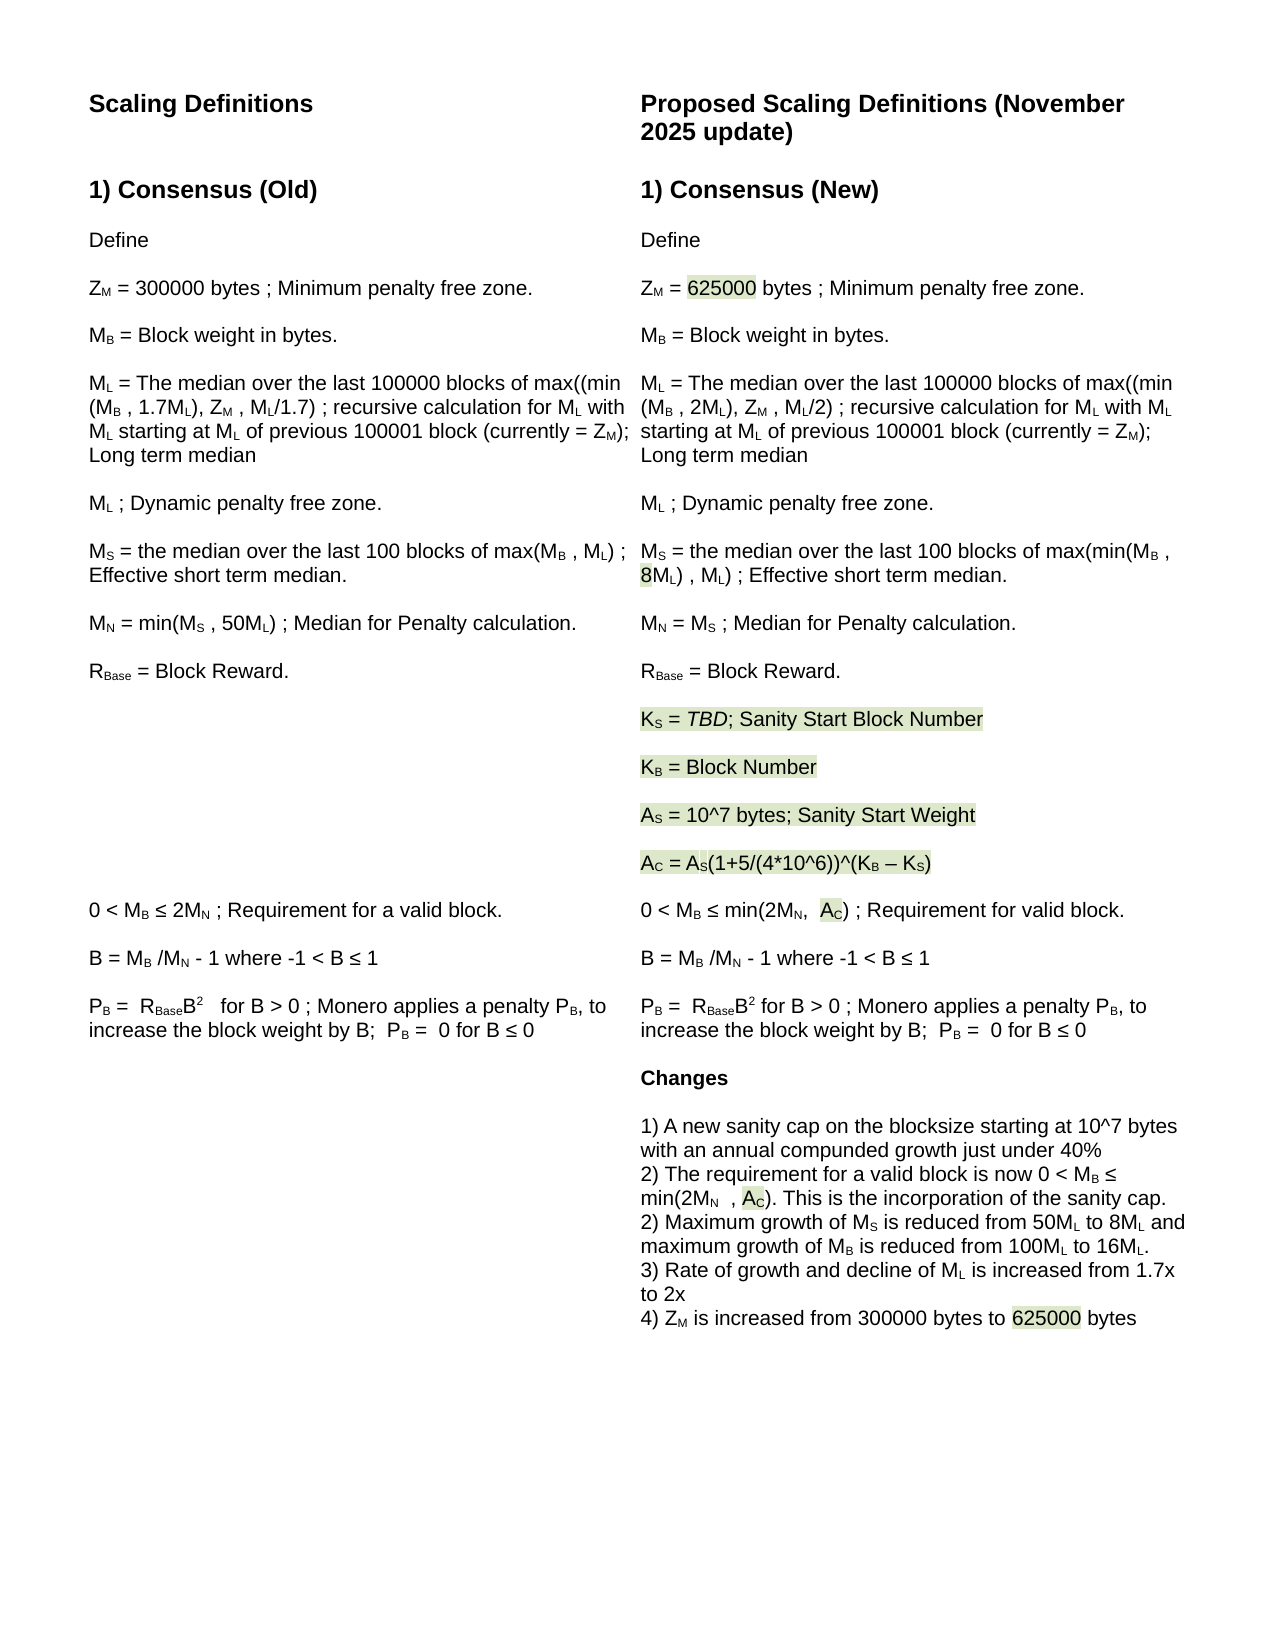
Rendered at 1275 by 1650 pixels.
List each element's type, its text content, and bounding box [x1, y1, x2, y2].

text 4) ZM is increased from 300000 bytes to 625000 bytes [640, 1306, 1186, 1329]
text ML = The median over the last 100000 blocks of max((min (MB , 1.7ML), ZM , ML/1.7) ; recursive calculation for ML with ML starting at ML of previous 100001 block (currently = ZM); Long term median [88, 371, 634, 467]
text 3) Rate of growth and decline of ML is increased from 1.7x to 2x [640, 1258, 1186, 1306]
text Define [640, 227, 1186, 251]
text B = MB /MN - 1 where -1 < B ≤ 1 [640, 946, 1186, 970]
text ML ; Dynamic penalty free zone. [640, 491, 1186, 515]
text PB = RBaseB2 for B > 0 ; Monero applies a penalty PB, to increase the block weight by B; PB = 0 for B ≤ 0 [88, 994, 634, 1042]
text RBase = Block Reward. [88, 659, 634, 683]
text 1) Consensus (Old) [88, 175, 634, 203]
text AC = AS(1+5/(4*10^6))^(KB – KS) [640, 850, 1186, 874]
text Define [88, 227, 634, 251]
text 2) The requirement for a valid block is now 0 < MB ≤ min(2MN , AC). This is the incorporation of the sanity cap. [640, 1162, 1186, 1210]
text 2) Maximum growth of MS is reduced from 50ML to 8ML and maximum growth of MB is reduced from 100ML to 16ML. [640, 1210, 1186, 1258]
text 0 < MB ≤ 2MN ; Requirement for a valid block. [88, 898, 634, 922]
text ZM = 300000 bytes ; Minimum penalty free zone. [88, 275, 634, 299]
text AS = 10^7 bytes; Sanity Start Weight [640, 802, 1186, 826]
text MS = the median over the last 100 blocks of max(min(MB , 8ML) , ML) ; Effective short term median. [640, 539, 1186, 587]
text KB = Block Number [640, 754, 1186, 778]
text PB = RBaseB2 for B > 0 ; Monero applies a penalty PB, to increase the block weight by B; PB = 0 for B ≤ 0 [640, 994, 1186, 1042]
text B = MB /MN - 1 where -1 < B ≤ 1 [88, 946, 634, 970]
text RBase = Block Reward. [640, 659, 1186, 683]
text MN = MS ; Median for Penalty calculation. [640, 611, 1186, 635]
text Proposed Scaling Definitions (November 2025 update) [640, 88, 1186, 146]
text ZM = 625000 bytes ; Minimum penalty free zone. [640, 275, 1186, 299]
text 1) A new sanity cap on the blocksize starting at 10^7 bytes with an annual compunded growth just under 40% [640, 1114, 1186, 1162]
text 1) Consensus (New) [640, 175, 1186, 203]
text Changes [640, 1066, 1186, 1090]
text Scaling Definitions [88, 88, 634, 146]
text MB = Block weight in bytes. [640, 323, 1186, 347]
text MB = Block weight in bytes. [88, 323, 634, 347]
text ML = The median over the last 100000 blocks of max((min (MB , 2ML), ZM , ML/2) ; recursive calculation for ML with ML starting at ML of previous 100001 block (currently = ZM); Long term median [640, 371, 1186, 467]
text ML ; Dynamic penalty free zone. [88, 491, 634, 515]
text MN = min(MS , 50ML) ; Median for Penalty calculation. [88, 611, 634, 635]
text MS = the median over the last 100 blocks of max(MB , ML) ; Effective short term median. [88, 539, 634, 587]
text 0 < MB ≤ min(2MN, AC) ; Requirement for valid block. [640, 898, 1186, 922]
text KS = TBD; Sanity Start Block Number [640, 707, 1186, 731]
